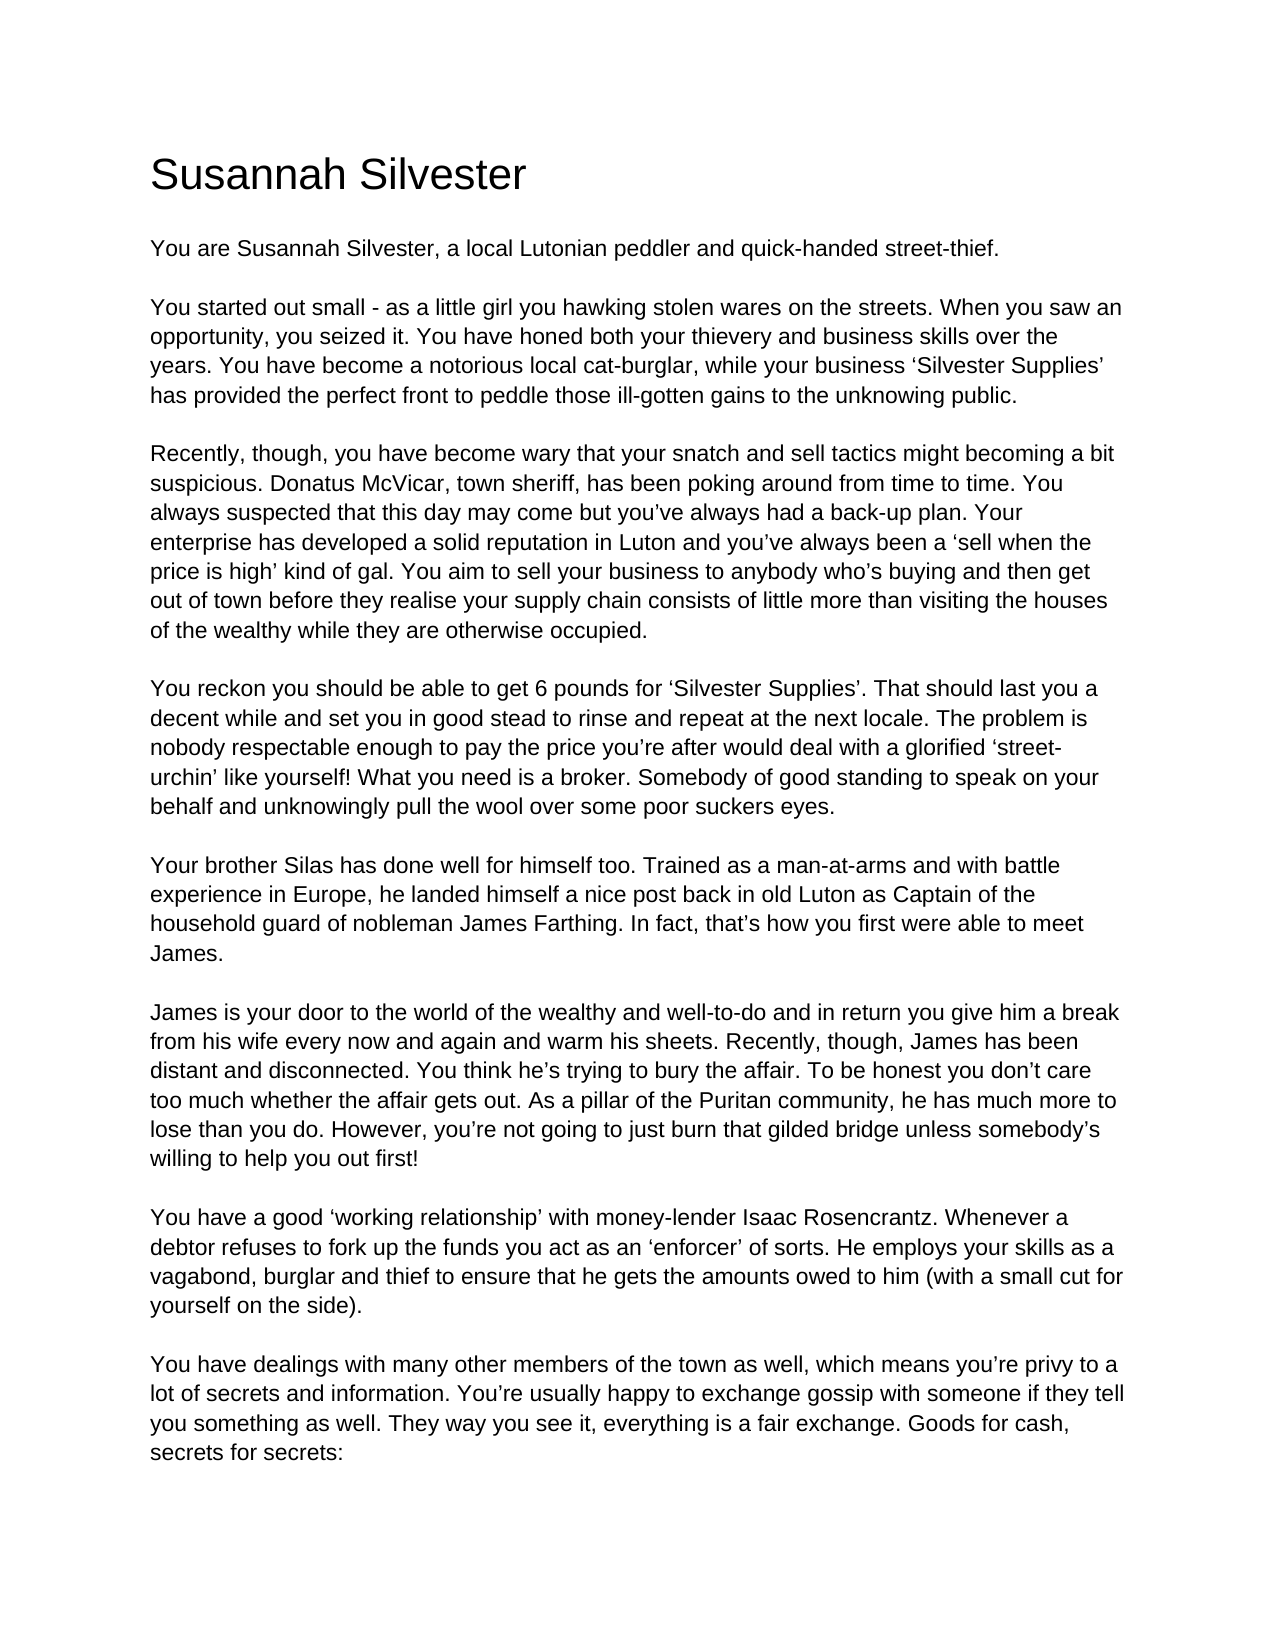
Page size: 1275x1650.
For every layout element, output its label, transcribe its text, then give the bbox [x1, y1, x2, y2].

text James is your door to the world of the wealthy and well-to-do and in return you give him a break from his wife every now and again and warm his sheets. Recently, though, James has been distant and disconnected. You think he’s trying to bury the affair. To be honest you don’t care too much whether the affair gets out. As a pillar of the Puritan community, he has much more to lose than you do. However, you’re not going to just burn that gilded bridge unless somebody’s willing to help you out first! [150, 999, 1125, 1172]
text You started out small - as a little girl you hawking stolen wares on the streets. When you saw an opportunity, you seized it. You have honed both your thievery and business skills over the years. You have become a notorious local cat-burglar, while your business ‘Silvester Supplies’ has provided the perfect front to peddle those ill-gotten gains to the unknowing public. [150, 294, 1125, 408]
text You reckon you should be able to get 6 pounds for ‘Silvester Supplies’. That should last you a decent while and set you in good stead to rinse and repeat at the next locale. The problem is nobody respectable enough to pay the price you’re after would deal with a glorified ‘street-urchin’ like yourself! What you need is a broker. Somebody of good standing to speak on your behalf and unknowingly pull the wool over some poor suckers eyes. [150, 676, 1125, 819]
text Your brother Silas has done well for himself too. Trained as a man-at-arms and with battle experience in Europe, he landed himself a nice post back in old Luton as Captain of the household guard of nobleman James Farthing. In fact, that’s how you first were able to meet James. [150, 852, 1125, 966]
text You are Susannah Silvester, a local Lutonian peddler and quick-handed street-thief. [150, 236, 1125, 261]
title Susannah Silvester [150, 150, 1125, 199]
text Recently, though, you have become wary that your snatch and sell tactics might becoming a bit suspicious. Donatus McVicar, town sheriff, has been poking around from time to time. You always suspected that this day may come but you’ve always had a back-up plan. Your enterprise has developed a solid reputation in Luton and you’ve always been a ‘sell when the price is high’ kind of gal. You aim to sell your business to anybody who’s buying and then get out of town before they realise your supply chain consists of little more than visiting the houses of the wealthy while they are otherwise occupied. [150, 441, 1125, 643]
text You have a good ‘working relationship’ with money-lender Isaac Rosencrantz. Whenever a debtor refuses to fork up the funds you act as an ‘enforcer’ of sorts. He employs your skills as a vagabond, burglar and thief to ensure that he gets the amounts owed to him (with a small cut for yourself on the side). [150, 1205, 1125, 1319]
text You have dealings with many other members of the town as well, which means you’re privy to a lot of secrets and information. You’re usually happy to exchange gossip with someone if they tell you something as well. They way you see it, everything is a fair exchange. Goods for cash, secrets for secrets: [150, 1352, 1125, 1466]
